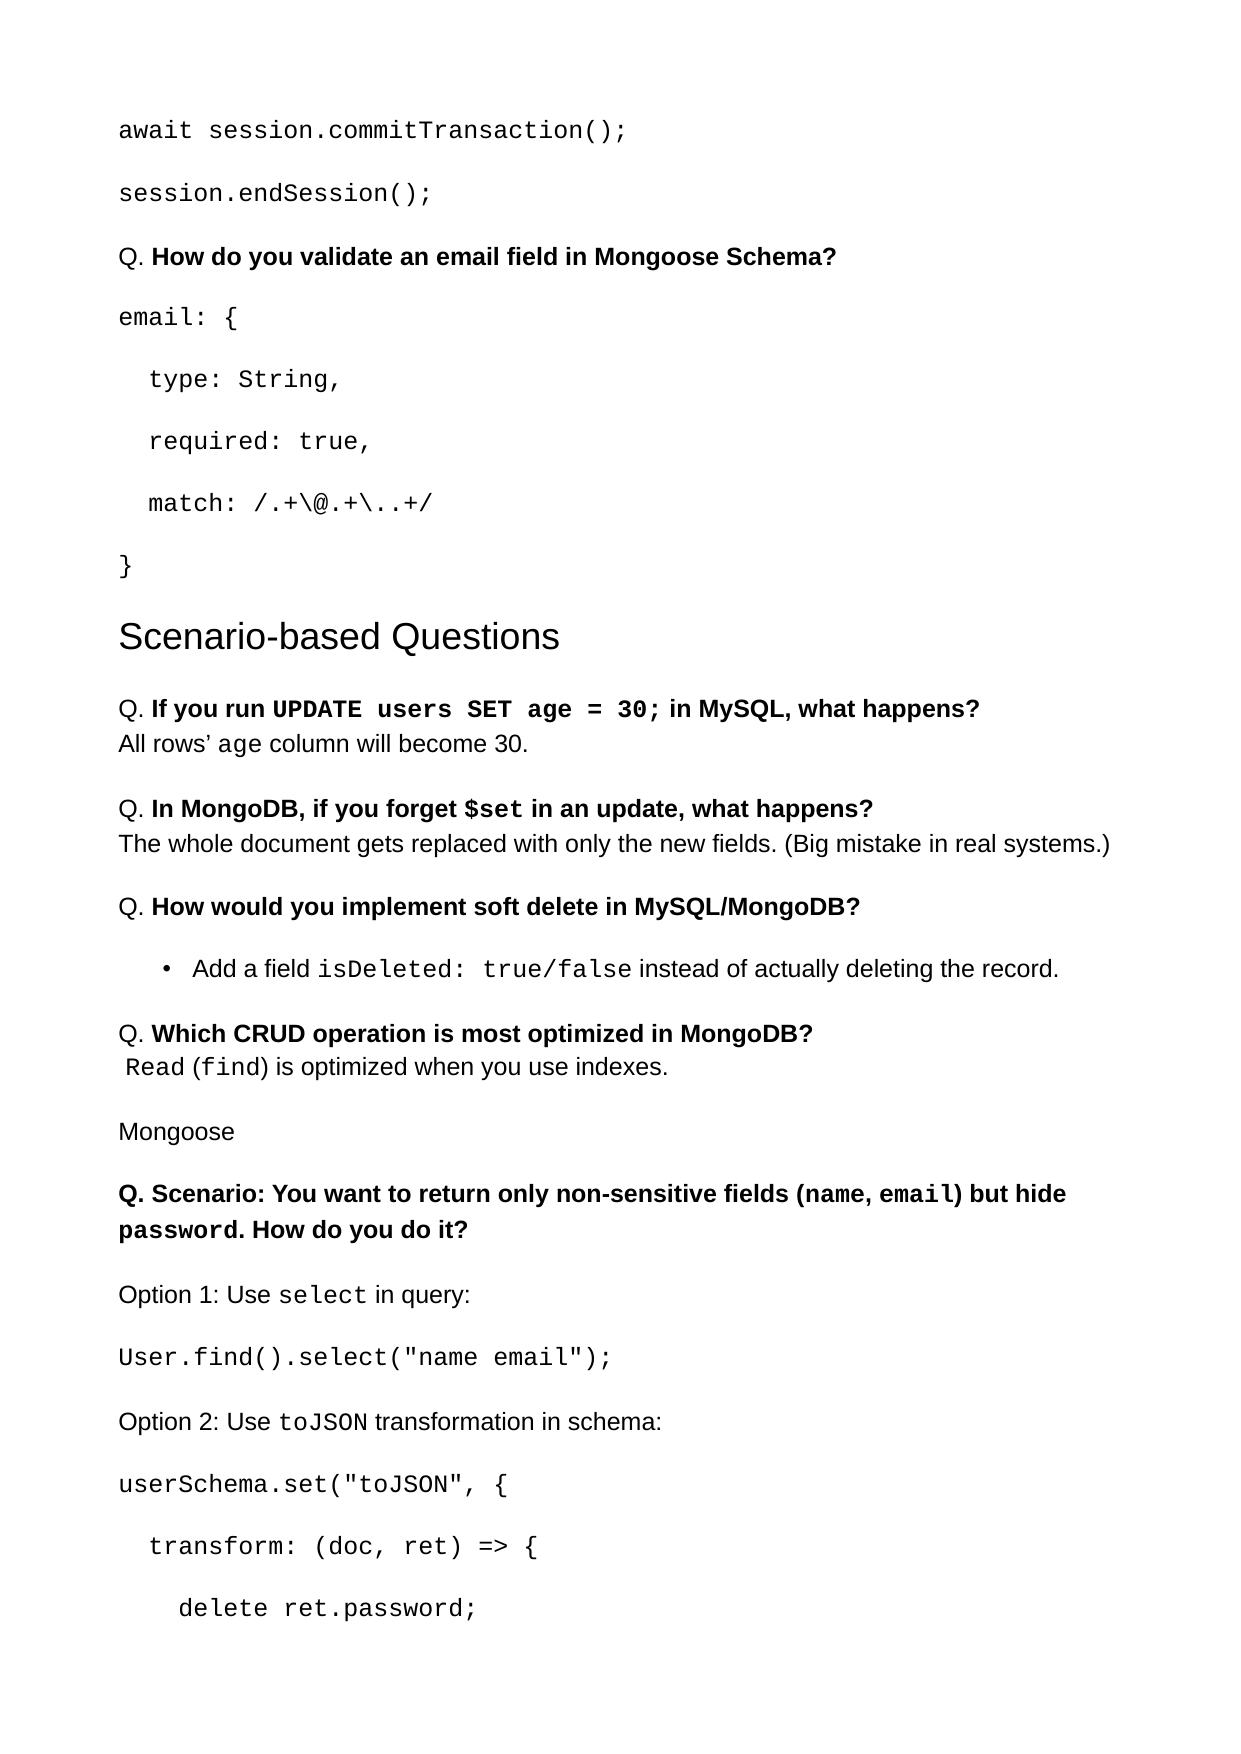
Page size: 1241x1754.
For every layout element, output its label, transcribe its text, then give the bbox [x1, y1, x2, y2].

text User.find().select("name email"); [118, 1345, 1122, 1373]
text await session.commitTransaction(); [118, 118, 1122, 146]
text Q. If you run UPDATE users SET age = 30; in MySQL, what happens? All rows’ age column will become 30. [118, 693, 1122, 760]
text Q. Which CRUD operation is most optimized in MongoDB? Read (find) is optimized when you use indexes. [118, 1019, 1122, 1083]
subtitle Q. Scenario: You want to return only non-sensitive fields (name, email) but hide password. How do you do it? [118, 1179, 1122, 1246]
text session.endSession(); [118, 180, 1122, 208]
text Q. How would you implement soft delete in MySQL/MongoDB? [118, 891, 1122, 920]
text Q. How do you validate an email field in Mongoose Schema? [118, 242, 1122, 271]
text Mongoose [118, 1117, 1122, 1146]
text Q. In MongoDB, if you forget $set in an update, what happens? The whole document gets replaced with only the new fields. (Big mistake in real systems.) [118, 794, 1122, 858]
text Option 1: Use select in query: [118, 1280, 1122, 1311]
text transform: (doc, ret) => { [118, 1534, 1122, 1562]
list Add a field isDeleted: true/false instead of actually deleting the record. [162, 954, 1122, 985]
text } [118, 552, 1122, 581]
text userSchema.set("toJSON", { [118, 1472, 1122, 1500]
text required: true, [118, 428, 1122, 457]
text type: String, [118, 367, 1122, 395]
text email: { [118, 304, 1122, 333]
text match: /.+\@.+\..+/ [118, 491, 1122, 519]
text Scenario-based Questions [118, 614, 1122, 658]
text delete ret.password; [118, 1596, 1122, 1624]
text Option 2: Use toJSON transformation in schema: [118, 1407, 1122, 1438]
